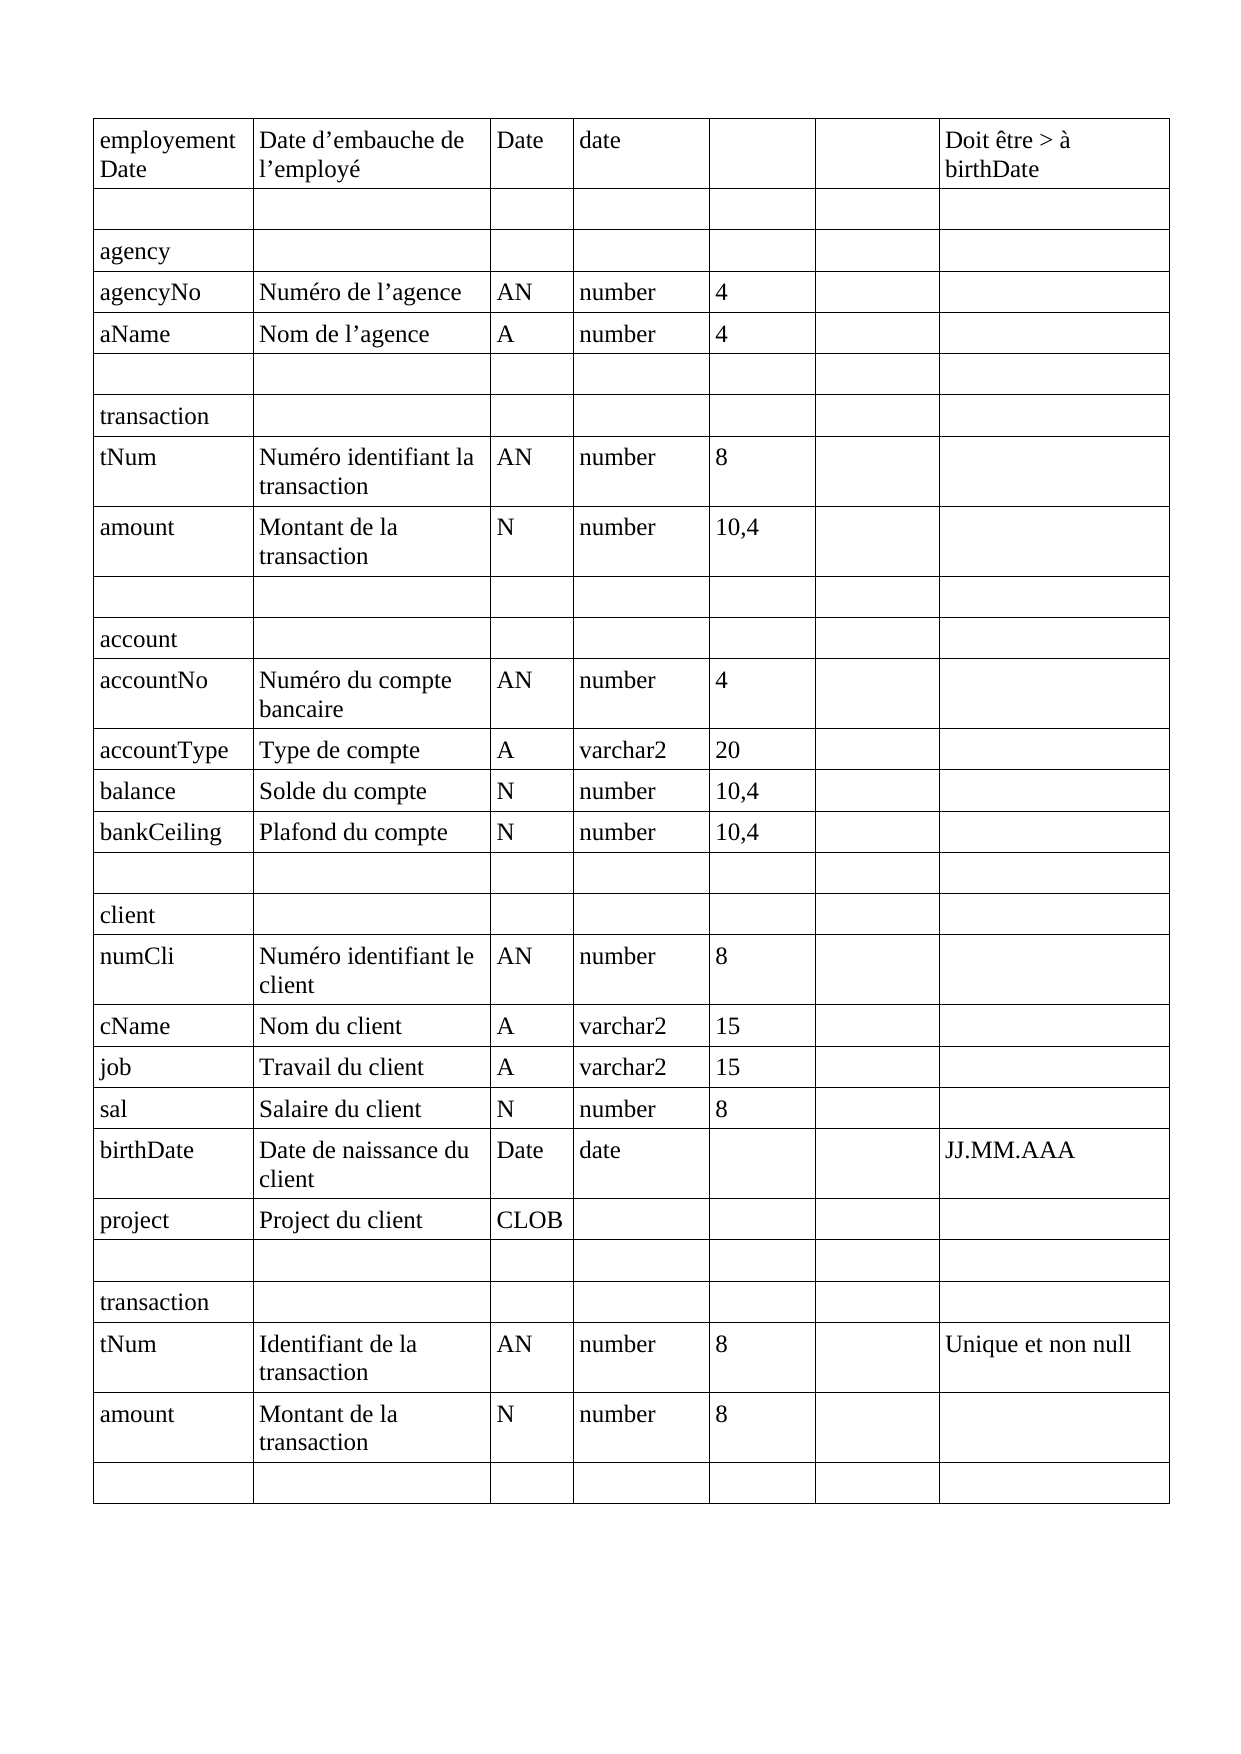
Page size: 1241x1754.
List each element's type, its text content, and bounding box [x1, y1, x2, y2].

table_cell varchar2 [574, 1005, 709, 1046]
table_cell A [491, 729, 573, 769]
table_cell [710, 1199, 815, 1239]
table_cell [491, 1463, 573, 1503]
table_cell birthDate [94, 1129, 253, 1198]
table_cell [710, 577, 815, 617]
table_cell 10,4 [710, 507, 815, 576]
table_cell project [94, 1199, 253, 1239]
table_cell Numéro identifiant le client [254, 935, 490, 1004]
table_cell [940, 853, 1169, 893]
table_cell [710, 119, 815, 188]
table_cell [254, 1282, 490, 1322]
table_cell N [491, 1088, 573, 1128]
table_cell [816, 437, 939, 506]
table_cell AN [491, 272, 573, 312]
table_cell Montant de la transaction [254, 507, 490, 576]
table_cell [574, 395, 709, 436]
table_cell [940, 1393, 1169, 1462]
table_cell job [94, 1047, 253, 1087]
table_cell [574, 354, 709, 394]
table_cell [940, 894, 1169, 934]
table_cell [940, 437, 1169, 506]
table_cell [254, 577, 490, 617]
table_cell Project du client [254, 1199, 490, 1239]
table_cell Unique et non null [940, 1323, 1169, 1392]
table_cell [574, 853, 709, 893]
table_cell number [574, 1323, 709, 1392]
table_cell [94, 1240, 253, 1281]
table_cell Solde du compte [254, 770, 490, 811]
table_cell [710, 354, 815, 394]
table_cell account [94, 618, 253, 658]
table_cell Travail du client [254, 1047, 490, 1087]
table_cell [940, 230, 1169, 271]
table_cell [254, 354, 490, 394]
table_cell [254, 1463, 490, 1503]
table_cell [816, 1393, 939, 1462]
table_cell 10,4 [710, 770, 815, 811]
table_cell [816, 1088, 939, 1128]
table_cell [940, 618, 1169, 658]
table_cell 4 [710, 272, 815, 312]
table_cell [94, 577, 253, 617]
table_cell CLOB [491, 1199, 573, 1239]
table_cell [940, 1088, 1169, 1128]
table_cell varchar2 [574, 1047, 709, 1087]
table_cell [574, 618, 709, 658]
table_cell [816, 395, 939, 436]
table_cell [816, 659, 939, 728]
table_cell [816, 1129, 939, 1198]
table_cell [254, 395, 490, 436]
table_cell [816, 354, 939, 394]
table_cell [94, 189, 253, 229]
table_cell AN [491, 1323, 573, 1392]
table_cell [940, 1199, 1169, 1239]
table_cell [710, 1129, 815, 1198]
table_cell Plafond du compte [254, 812, 490, 852]
table_cell [816, 507, 939, 576]
table_cell [254, 230, 490, 271]
table_cell [574, 577, 709, 617]
table_cell Nom du client [254, 1005, 490, 1046]
table_cell [574, 1463, 709, 1503]
table_cell [94, 354, 253, 394]
table_cell [491, 354, 573, 394]
table_cell [940, 272, 1169, 312]
table_cell [491, 577, 573, 617]
table_cell [816, 1047, 939, 1087]
table_cell [940, 1047, 1169, 1087]
table_cell [940, 812, 1169, 852]
table_cell [940, 935, 1169, 1004]
table_cell number [574, 1393, 709, 1462]
table_cell transaction [94, 395, 253, 436]
table_cell [816, 119, 939, 188]
table_cell [816, 894, 939, 934]
table_cell AN [491, 935, 573, 1004]
table_cell [254, 189, 490, 229]
table_cell [574, 230, 709, 271]
table_cell number [574, 659, 709, 728]
table_cell N [491, 1393, 573, 1462]
table_cell [816, 577, 939, 617]
table_cell N [491, 770, 573, 811]
table_cell [574, 189, 709, 229]
table_cell A [491, 1005, 573, 1046]
table_cell [710, 230, 815, 271]
table_cell [940, 313, 1169, 353]
table_cell [254, 1240, 490, 1281]
table_cell [710, 1282, 815, 1322]
table_cell [816, 313, 939, 353]
table_cell number [574, 1088, 709, 1128]
table_cell 8 [710, 935, 815, 1004]
table_cell [940, 770, 1169, 811]
table_cell Numéro de l’agence [254, 272, 490, 312]
table_cell [816, 1323, 939, 1392]
table_cell [574, 894, 709, 934]
table_cell [816, 935, 939, 1004]
table_cell [816, 272, 939, 312]
table_cell [940, 577, 1169, 617]
table_cell Montant de la transaction [254, 1393, 490, 1462]
table_cell [816, 1199, 939, 1239]
table_cell 8 [710, 437, 815, 506]
table_cell transaction [94, 1282, 253, 1322]
table_cell N [491, 812, 573, 852]
table_cell [940, 1240, 1169, 1281]
table_cell [940, 1005, 1169, 1046]
table_cell tNum [94, 437, 253, 506]
table_cell numCli [94, 935, 253, 1004]
table_cell 15 [710, 1005, 815, 1046]
table_cell [491, 618, 573, 658]
table_cell N [491, 507, 573, 576]
table_cell Date de naissance du client [254, 1129, 490, 1198]
table_cell accountNo [94, 659, 253, 728]
table_cell date [574, 119, 709, 188]
table_cell [816, 729, 939, 769]
table_cell 8 [710, 1393, 815, 1462]
table_cell employementDate [94, 119, 253, 188]
table_cell 4 [710, 313, 815, 353]
table_cell [940, 659, 1169, 728]
table_cell Nom de l’agence [254, 313, 490, 353]
table_cell [710, 1463, 815, 1503]
table_cell AN [491, 437, 573, 506]
table_cell number [574, 272, 709, 312]
table_cell [710, 1240, 815, 1281]
table_cell [574, 1199, 709, 1239]
table_cell AN [491, 659, 573, 728]
table_cell Numéro identifiant la transaction [254, 437, 490, 506]
table_cell [254, 618, 490, 658]
table_cell A [491, 313, 573, 353]
table_cell [940, 395, 1169, 436]
table_cell [940, 507, 1169, 576]
table_cell Date d’embauche de l’employé [254, 119, 490, 188]
table_cell [816, 1282, 939, 1322]
table_cell tNum [94, 1323, 253, 1392]
table_cell [816, 189, 939, 229]
table_cell [94, 1463, 253, 1503]
table_cell aName [94, 313, 253, 353]
table_cell 20 [710, 729, 815, 769]
table_cell varchar2 [574, 729, 709, 769]
table_cell number [574, 507, 709, 576]
table_cell balance [94, 770, 253, 811]
table_cell number [574, 313, 709, 353]
table_cell [491, 894, 573, 934]
table_cell [940, 1282, 1169, 1322]
table_cell Date [491, 119, 573, 188]
table_cell [816, 618, 939, 658]
table_cell [491, 853, 573, 893]
table_cell [491, 230, 573, 271]
table_cell bankCeiling [94, 812, 253, 852]
table_cell agencyNo [94, 272, 253, 312]
table_cell [710, 894, 815, 934]
table_cell [816, 1463, 939, 1503]
table_cell A [491, 1047, 573, 1087]
table_cell [816, 230, 939, 271]
table_cell [710, 395, 815, 436]
table_cell 8 [710, 1088, 815, 1128]
table_cell Salaire du client [254, 1088, 490, 1128]
table_cell [816, 770, 939, 811]
table_cell sal [94, 1088, 253, 1128]
table_cell [816, 1005, 939, 1046]
table_cell [491, 1240, 573, 1281]
table_cell cName [94, 1005, 253, 1046]
table_cell agency [94, 230, 253, 271]
table_cell [816, 853, 939, 893]
table_cell number [574, 437, 709, 506]
table_cell [574, 1282, 709, 1322]
table_cell [940, 729, 1169, 769]
table_cell [491, 189, 573, 229]
table_cell [94, 853, 253, 893]
table_cell number [574, 770, 709, 811]
table_cell [940, 189, 1169, 229]
table_cell [710, 189, 815, 229]
table_cell 8 [710, 1323, 815, 1392]
table_cell [710, 618, 815, 658]
table_cell client [94, 894, 253, 934]
table_cell [940, 1463, 1169, 1503]
table_cell 15 [710, 1047, 815, 1087]
table_cell [491, 1282, 573, 1322]
table_cell Type de compte [254, 729, 490, 769]
table_cell [254, 894, 490, 934]
table_cell [491, 395, 573, 436]
table_cell number [574, 935, 709, 1004]
table_cell 10,4 [710, 812, 815, 852]
table_cell 4 [710, 659, 815, 728]
table_cell [574, 1240, 709, 1281]
table_cell Doit être > à birthDate [940, 119, 1169, 188]
table_cell [816, 1240, 939, 1281]
table_cell [816, 812, 939, 852]
table_cell Numéro du compte bancaire [254, 659, 490, 728]
table_cell amount [94, 507, 253, 576]
table_cell [940, 354, 1169, 394]
table_cell [710, 853, 815, 893]
table_cell accountType [94, 729, 253, 769]
table_cell [254, 853, 490, 893]
table_cell amount [94, 1393, 253, 1462]
table_cell JJ.MM.AAA [940, 1129, 1169, 1198]
table_cell number [574, 812, 709, 852]
table_cell Date [491, 1129, 573, 1198]
table_cell Identifiant de la transaction [254, 1323, 490, 1392]
table_cell date [574, 1129, 709, 1198]
